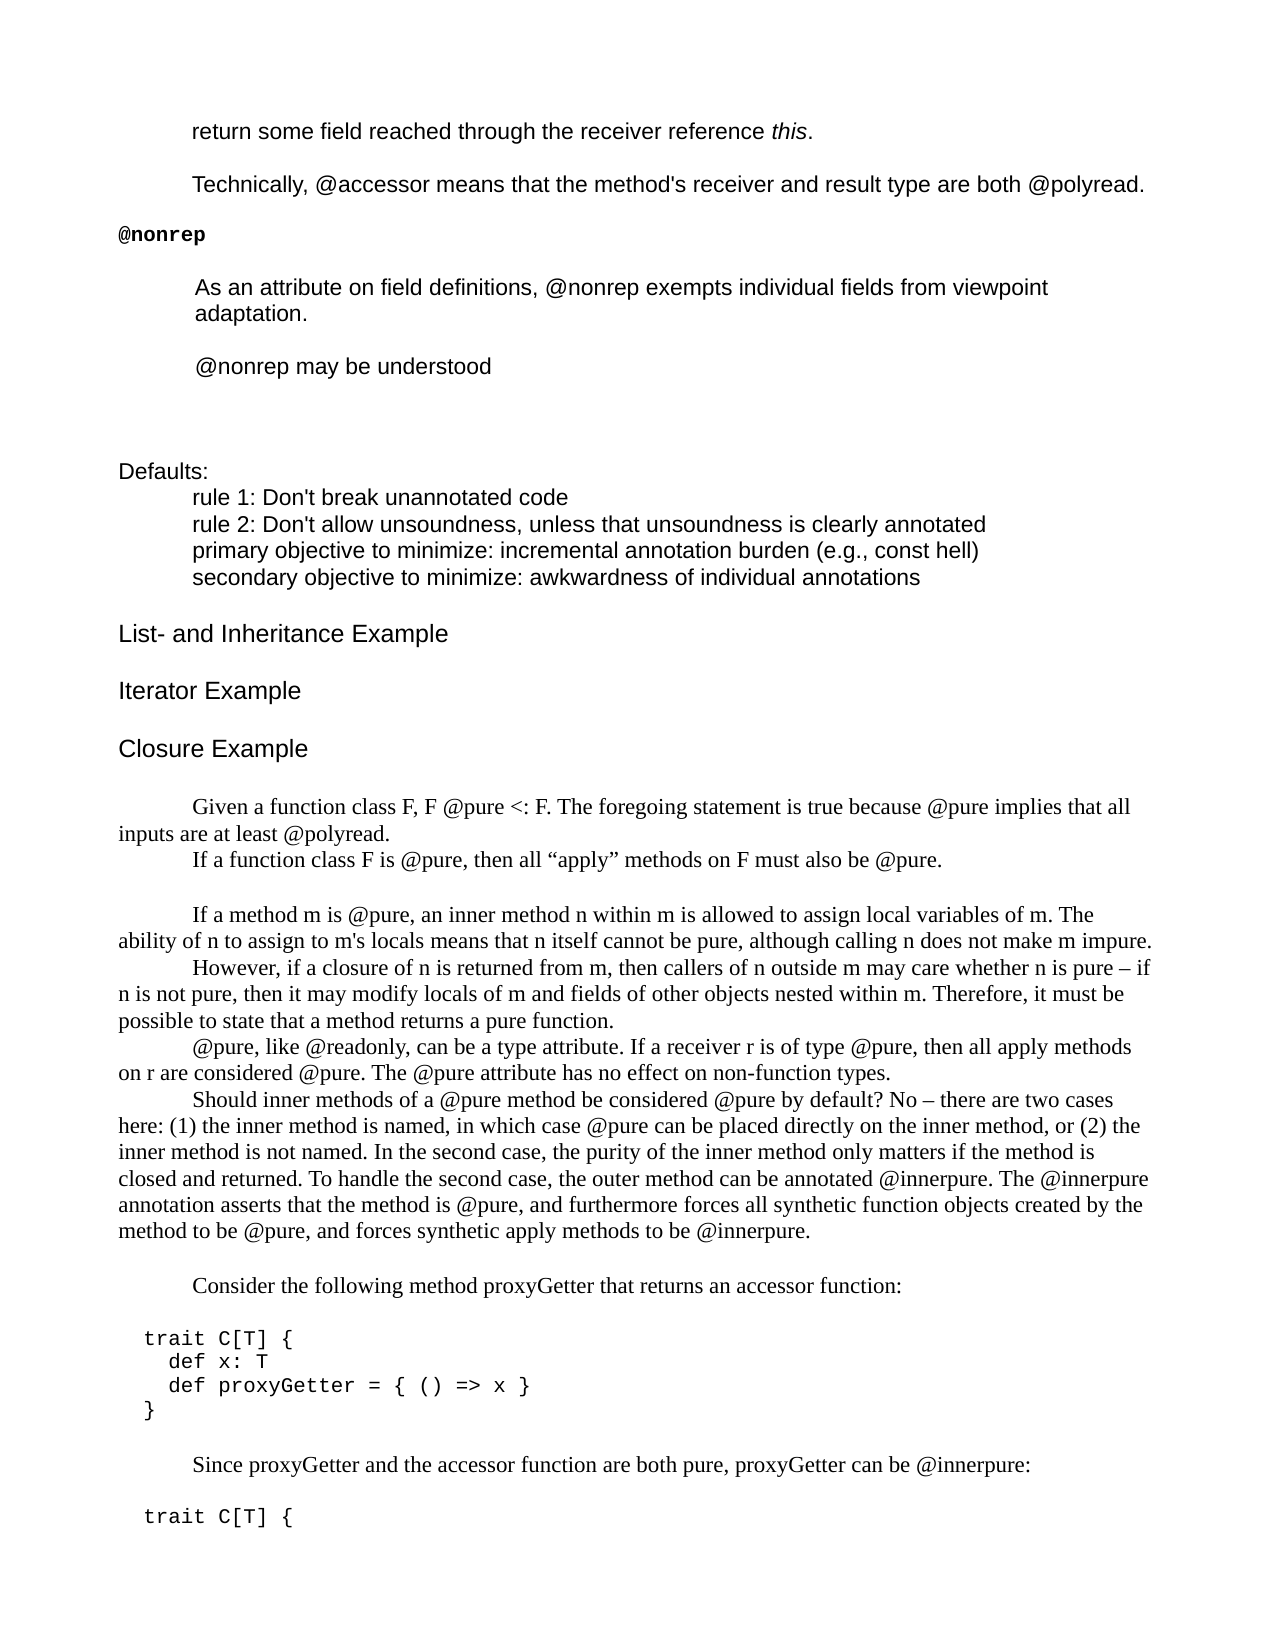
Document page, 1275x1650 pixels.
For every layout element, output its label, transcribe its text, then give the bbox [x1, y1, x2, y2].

text } [118, 1399, 1157, 1422]
text Closure Example [118, 733, 1157, 762]
text def x: T [118, 1351, 1157, 1375]
text rule 1: Don't break unannotated code [118, 484, 1157, 511]
text @nonrep may be understood [194, 353, 1157, 379]
text Iterator Example [118, 676, 1157, 705]
text trait C[T] { [118, 1328, 1157, 1351]
text As an attribute on field definitions, @nonrep exempts individual fields from viewpoint adaptation. [194, 273, 1157, 326]
text trait C[T] { [118, 1506, 1157, 1530]
text Defaults: [118, 458, 1157, 484]
text Since proxyGetter and the accessor function are both pure, proxyGetter can be @innerpure: [118, 1451, 1157, 1477]
text List- and Inheritance Example [118, 618, 1157, 647]
text @nonrep [118, 223, 1157, 247]
text However, if a closure of n is returned from m, then callers of n outside m may care whether n is pure – if n is not pure, then it may modify locals of m and fields of other objects nested within m. Therefore, it must be possible to state that a method returns a pure function. [118, 954, 1157, 1033]
text Technically, @accessor means that the method's receiver and result type are both @polyread. [192, 171, 1157, 197]
text secondary objective to minimize: awkwardness of individual annotations [118, 563, 1157, 590]
text If a method m is @pure, an inner method n within m is allowed to assign local variables of m. The ability of n to assign to m's locals means that n itself cannot be pure, although calling n does not make m impure. [118, 901, 1157, 954]
text If a function class F is @pure, then all “apply” methods on F must also be @pure. [118, 846, 1157, 872]
text Given a function class F, F @pure <: F. The foregoing statement is true because @pure implies that all inputs are at least @polyread. [118, 791, 1157, 846]
text return some field reached through the receiver reference this. [192, 118, 1157, 144]
text primary objective to minimize: incremental annotation burden (e.g., const hell) [118, 537, 1157, 563]
text Consider the following method proxyGetter that returns an accessor function: [118, 1273, 1157, 1299]
text @pure, like @readonly, can be a type attribute. If a receiver r is of type @pure, then all apply methods on r are considered @pure. The @pure attribute has no effect on non-function types. [118, 1033, 1157, 1086]
text def proxyGetter = { () => x } [118, 1375, 1157, 1399]
text Should inner methods of a @pure method be considered @pure by default? No – there are two cases here: (1) the inner method is named, in which case @pure can be placed directly on the inner method, or (2) the inner method is not named. In the second case, the purity of the inner method only matters if the method is closed and returned. To handle the second case, the outer method can be annotated @innerpure. The @innerpure annotation asserts that the method is @pure, and furthermore forces all synthetic function objects created by the method to be @pure, and forces synthetic apply methods to be @innerpure. [118, 1086, 1157, 1244]
text rule 2: Don't allow unsoundness, unless that unsoundness is clearly annotated [118, 511, 1157, 537]
